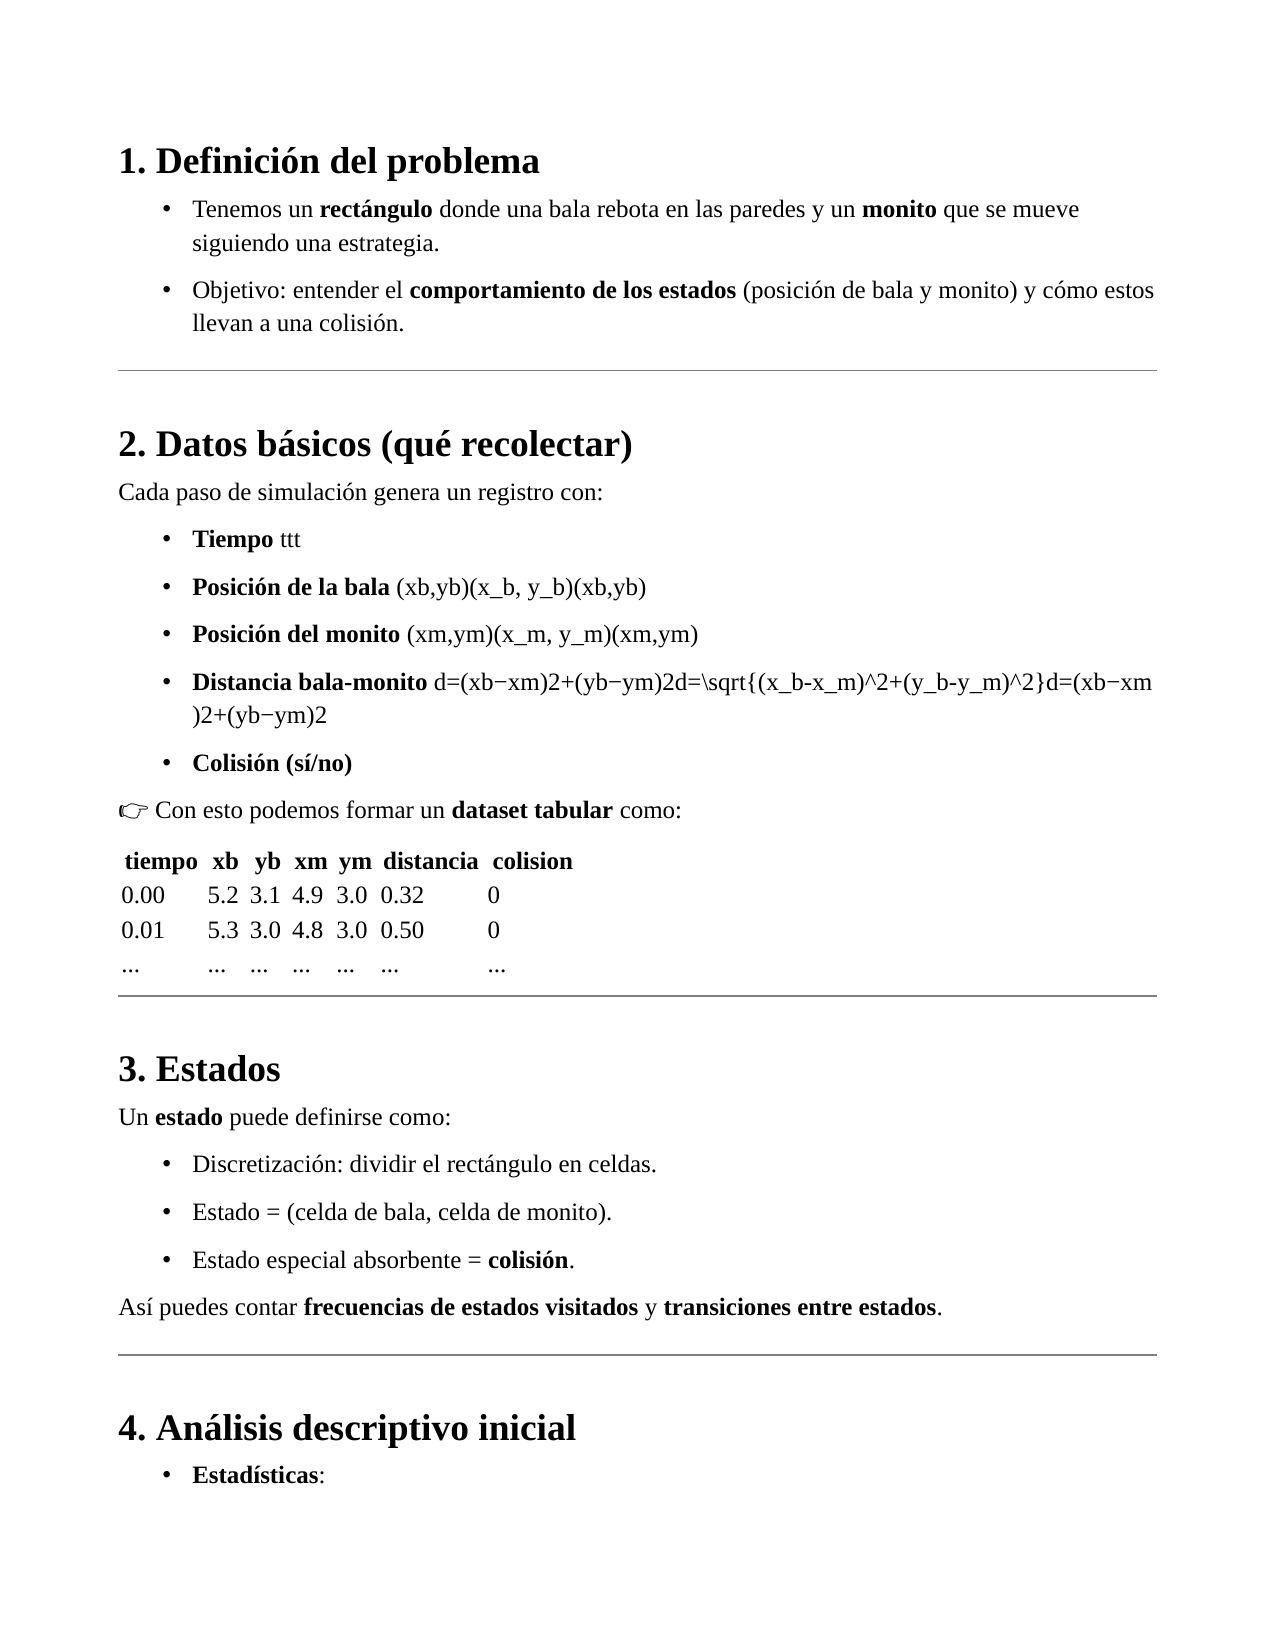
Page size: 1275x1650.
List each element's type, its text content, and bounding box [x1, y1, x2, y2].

subtitle 3. Estados [118, 1046, 1157, 1089]
table_cell 0.00 [118, 878, 204, 912]
table_header xb [204, 843, 247, 877]
table_header distancia [378, 843, 484, 877]
text Así puedes contar frecuencias de estados visitados y transiciones entre estados. [118, 1292, 1157, 1321]
table_cell 3.0 [333, 878, 377, 912]
table_header xm [289, 843, 333, 877]
text Un estado puede definirse como: [118, 1102, 1157, 1131]
table_cell ... [484, 947, 581, 981]
table_cell 0.50 [378, 912, 484, 947]
table_header colision [484, 843, 581, 877]
table_cell 3.0 [333, 912, 377, 947]
subtitle 1. Definición del problema [118, 139, 1157, 182]
list Estado especial absorbente = colisión. [162, 1245, 1157, 1273]
list Objetivo: entender el comportamiento de los estados (posición de bala y monito) y cómo estos llevan a una colisión. [162, 275, 1157, 337]
table_header ym [333, 843, 377, 877]
table_header yb [247, 843, 289, 877]
table_cell ... [247, 947, 289, 981]
list Estadísticas: [162, 1461, 1157, 1489]
table_cell ... [118, 947, 204, 981]
table_cell 5.3 [204, 912, 247, 947]
list Discretización: dividir el rectángulo en celdas. [162, 1149, 1157, 1178]
list Posición de la bala (xb,yb)(x_b, y_b)(xb​,yb​) [162, 572, 1157, 601]
table_cell 0 [484, 878, 581, 912]
table_header tiempo [118, 843, 204, 877]
table_cell ... [378, 947, 484, 981]
table_cell 0.32 [378, 878, 484, 912]
text Cada paso de simulación genera un registro con: [118, 477, 1157, 505]
table_cell 3.0 [247, 912, 289, 947]
table_cell ... [289, 947, 333, 981]
list Tiempo ttt [162, 524, 1157, 553]
table_cell 4.9 [289, 878, 333, 912]
table_cell 5.2 [204, 878, 247, 912]
list Tenemos un rectángulo donde una bala rebota en las paredes y un monito que se mueve siguiendo una estrategia. [162, 194, 1157, 256]
table_cell 3.1 [247, 878, 289, 912]
table_cell 0.01 [118, 912, 204, 947]
table_cell 0 [484, 912, 581, 947]
table_cell ... [333, 947, 377, 981]
table_cell ... [204, 947, 247, 981]
subtitle 2. Datos básicos (qué recolectar) [118, 421, 1157, 464]
list Estado = (celda de bala, celda de monito). [162, 1197, 1157, 1226]
text 👉 Con esto podemos formar un dataset tabular como: [118, 795, 1157, 824]
subtitle 4. Análisis descriptivo inicial [118, 1405, 1157, 1448]
table_cell 4.8 [289, 912, 333, 947]
list Posición del monito (xm,ym)(x_m, y_m)(xm​,ym​) [162, 619, 1157, 648]
list Distancia bala-monito d=(xb−xm)2+(yb−ym)2d=\sqrt{(x_b-x_m)^2+(y_b-y_m)^2}d=(xb​−xm​)2+(yb​−ym​)2​ [162, 667, 1157, 729]
list Colisión (sí/no) [162, 748, 1157, 776]
